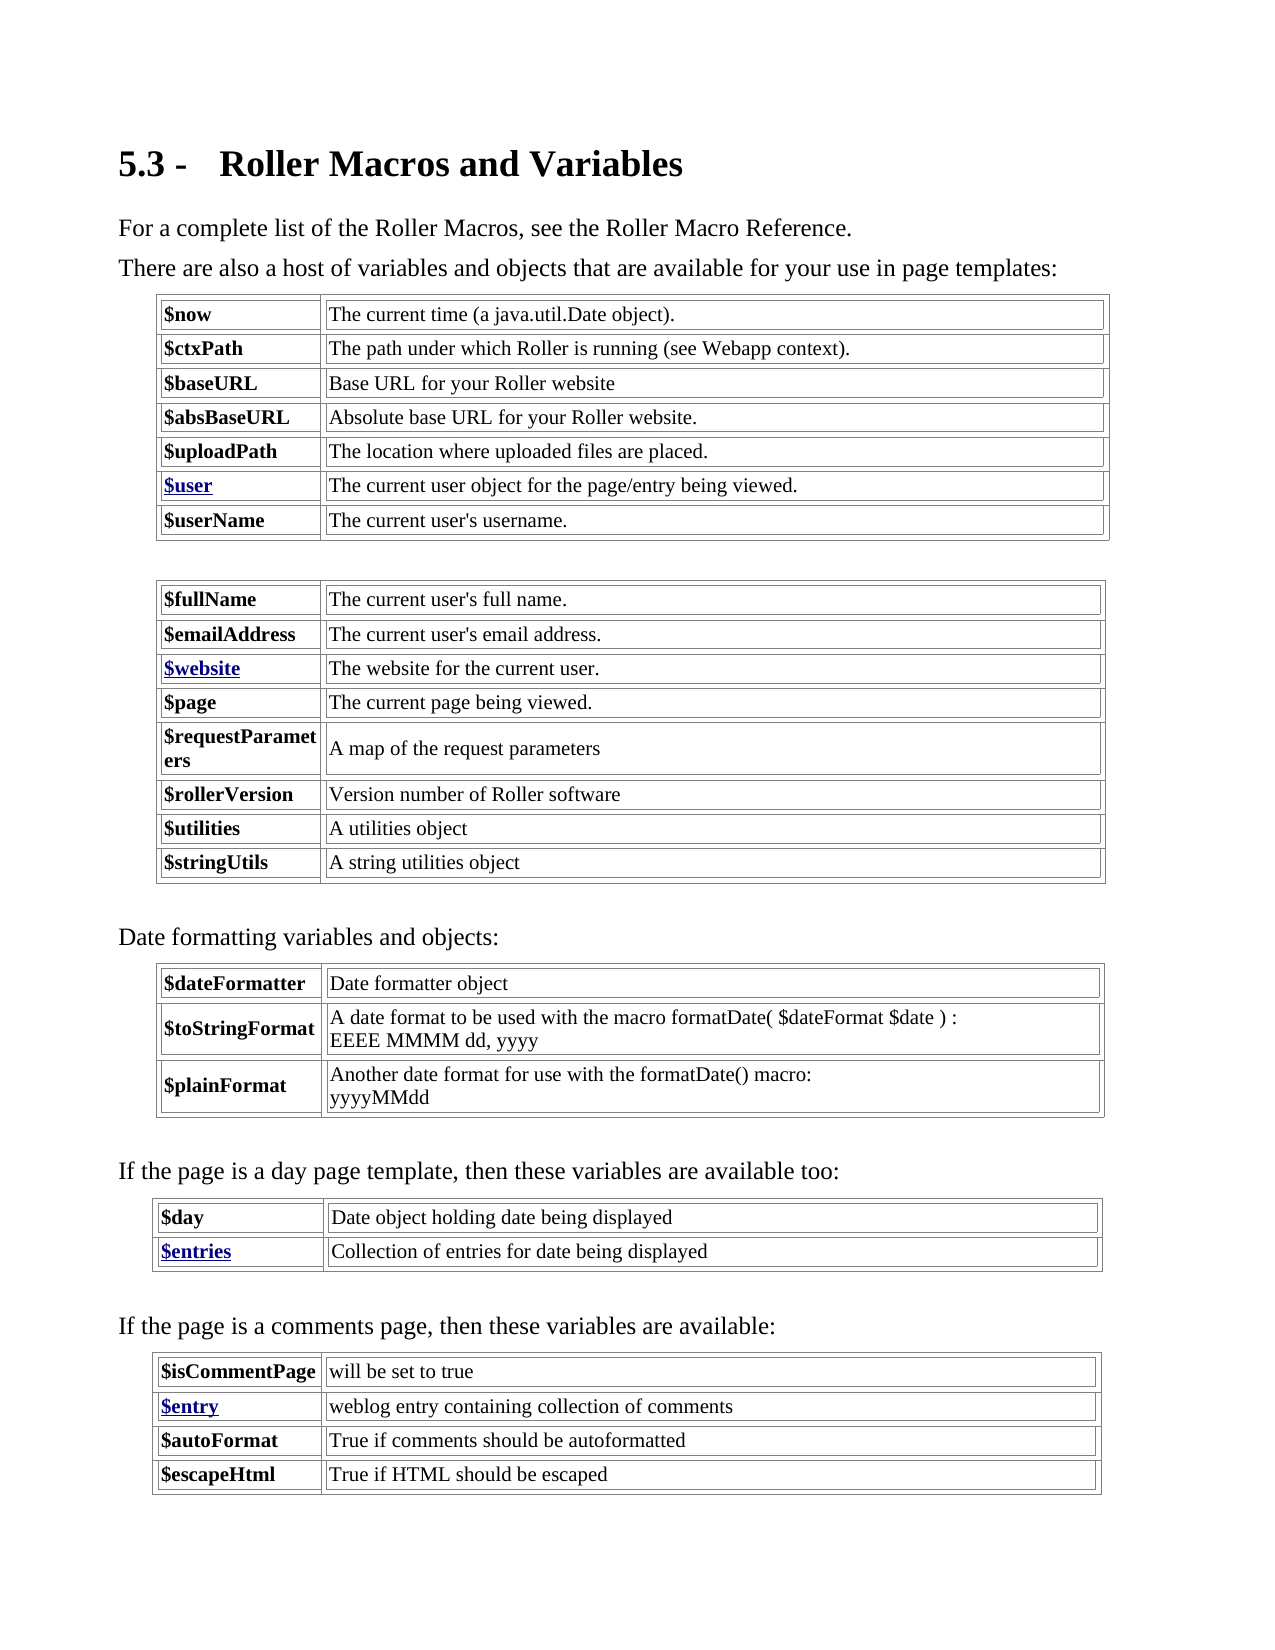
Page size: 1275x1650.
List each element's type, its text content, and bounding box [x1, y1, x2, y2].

table_cell $user [157, 472, 320, 505]
table_cell The location where uploaded files are placed. [321, 438, 1109, 471]
table_cell Absolute base URL for your Roller website. [321, 404, 1109, 437]
text If the page is a day page template, then these variables are available too: [118, 1157, 1157, 1185]
table_header The current time (a java.util.Date object). [321, 295, 1109, 334]
table_header Date object holding date being displayed [324, 1199, 1102, 1237]
table_header $now [157, 295, 320, 334]
table_cell $emailAddress [157, 621, 320, 654]
table_cell Another date format for use with the formatDate() macro: yyyyMMdd [322, 1061, 1104, 1117]
text For a complete list of the Roller Macros, see the Roller Macro Reference. [118, 214, 1157, 242]
text Date formatting variables and objects: [118, 923, 1157, 951]
table_cell $baseURL [157, 369, 320, 403]
table_cell Collection of entries for date being displayed [324, 1238, 1102, 1271]
table_cell A utilities object [321, 815, 1105, 848]
table_cell The current user object for the page/entry being viewed. [321, 472, 1109, 505]
table_cell $plainFormat [157, 1061, 321, 1117]
table_cell $userName [157, 506, 320, 540]
table_header The current user's full name. [321, 581, 1105, 620]
table_cell The current user's email address. [321, 621, 1105, 654]
table_header $isCommentPage [153, 1353, 321, 1392]
table_header $fullName [157, 581, 320, 620]
table_cell The current page being viewed. [321, 689, 1105, 722]
table_cell $entry [153, 1393, 321, 1426]
table_cell $page [157, 689, 320, 722]
table_cell $entries [153, 1238, 323, 1271]
table_cell The path under which Roller is running (see Webapp context). [321, 335, 1109, 368]
table_cell Base URL for your Roller website [321, 369, 1109, 403]
table_cell The current user's username. [321, 506, 1109, 540]
table_cell The website for the current user. [321, 655, 1105, 688]
table_cell True if comments should be autoformatted [322, 1427, 1101, 1460]
table_cell $absBaseURL [157, 404, 320, 437]
table_cell Version number of Roller software [321, 781, 1105, 814]
table_cell A string utilities object [321, 849, 1105, 883]
table_cell $utilities [157, 815, 320, 848]
subtitle Roller Macros and Variables [118, 143, 1157, 184]
table_cell weblog entry containing collection of comments [322, 1393, 1101, 1426]
table_cell $toStringFormat [157, 1004, 321, 1060]
table_header will be set to true [322, 1353, 1101, 1392]
table_cell A map of the request parameters [321, 723, 1105, 780]
table_cell $autoFormat [153, 1427, 321, 1460]
table_cell $website [157, 655, 320, 688]
table_cell $requestParameters [157, 723, 320, 780]
table_cell $rollerVersion [157, 781, 320, 814]
table_header Date formatter object [322, 964, 1104, 1003]
text If the page is a comments page, then these variables are available: [118, 1312, 1157, 1339]
table_cell $escapeHtml [153, 1461, 321, 1494]
table_cell True if HTML should be escaped [322, 1461, 1101, 1494]
table_cell A date format to be used with the macro formatDate( $dateFormat $date ) : EEEE MMMM dd, yyyy [322, 1004, 1104, 1060]
table_header $day [153, 1199, 323, 1237]
table_header $dateFormatter [157, 964, 321, 1003]
table_cell $uploadPath [157, 438, 320, 471]
text There are also a host of variables and objects that are available for your use in page templates: [118, 254, 1157, 282]
table_cell $stringUtils [157, 849, 320, 883]
table_cell $ctxPath [157, 335, 320, 368]
